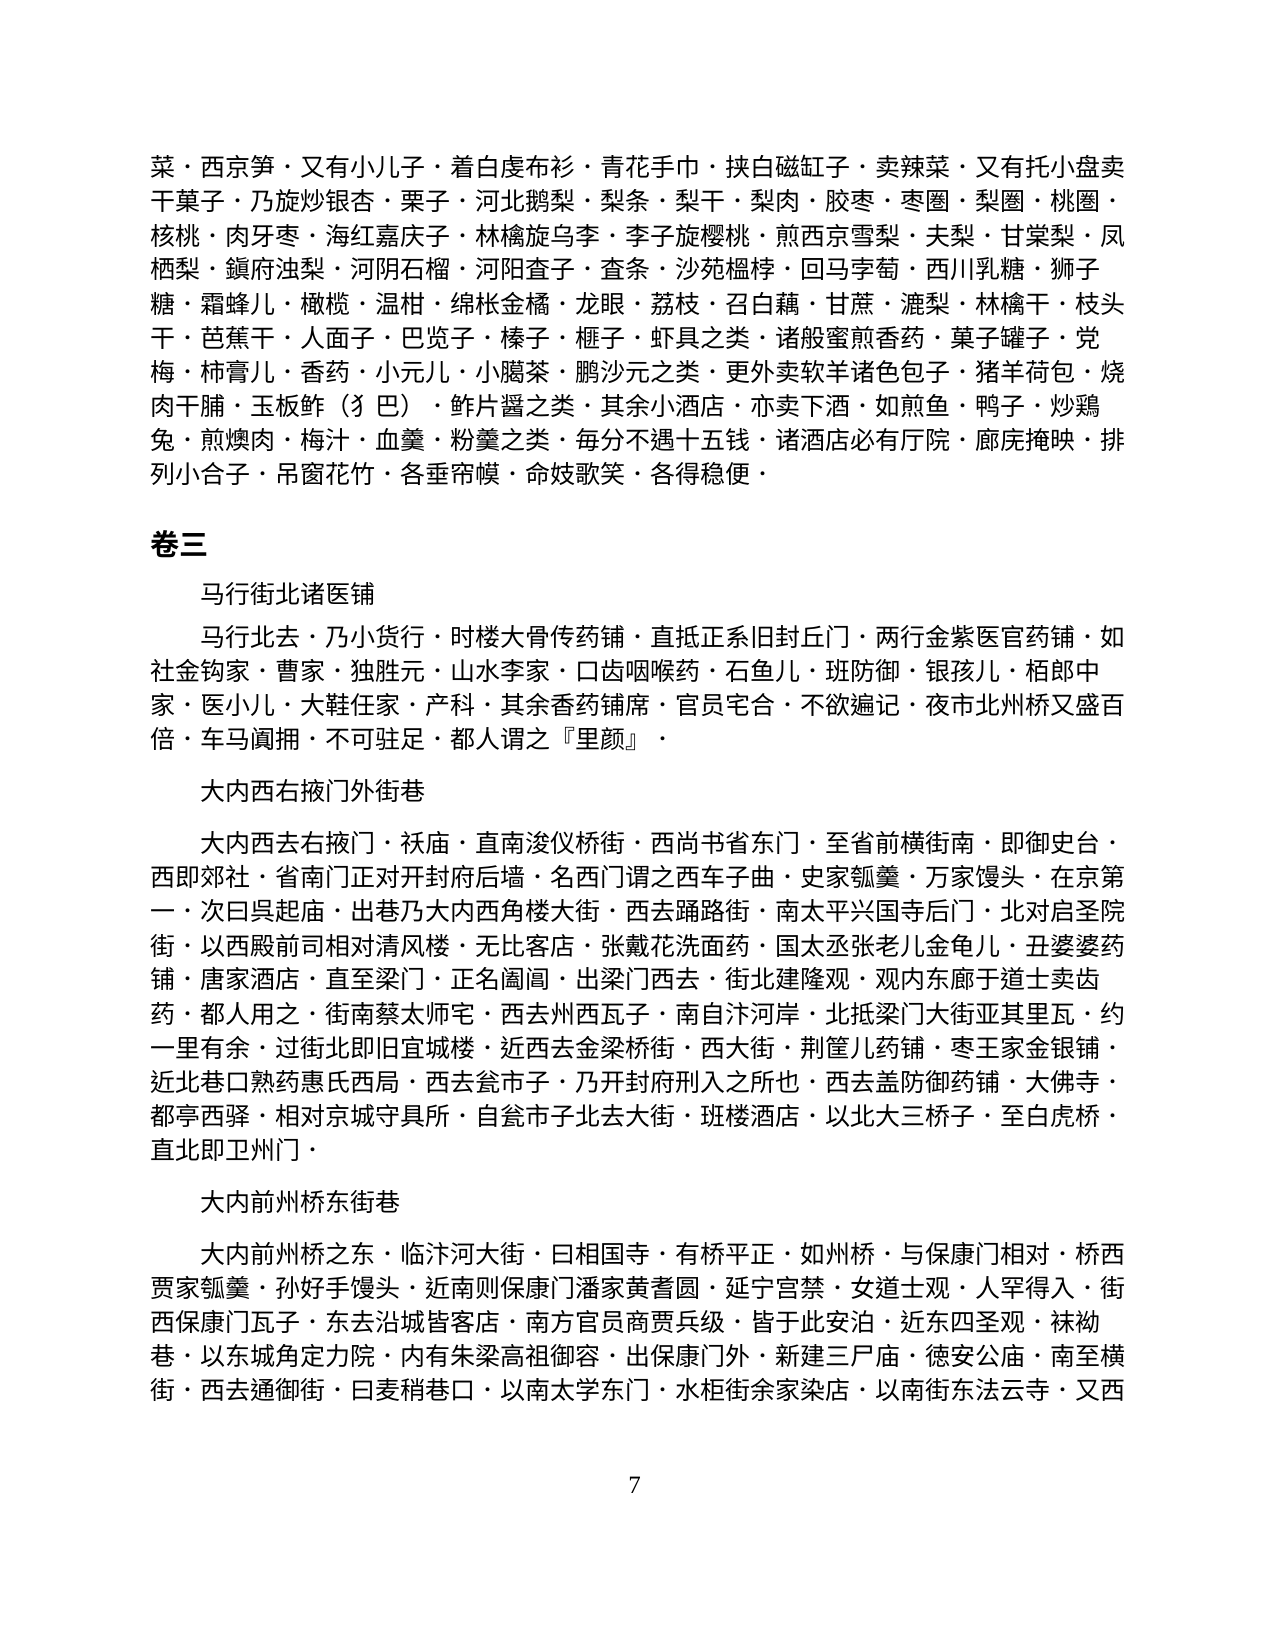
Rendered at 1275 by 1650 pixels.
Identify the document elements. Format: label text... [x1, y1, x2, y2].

text 马行北去．乃小货行．时楼大骨传药铺．直抵正系旧封丘门．两行金紫医官药铺．如社金钩家．曹家．独胜元．山水李家．口齿咽喉药．石鱼儿．班防御．银孩儿．栢郎中家．医小儿．大鞋任家．产科．其余香药铺席．官员宅合．不欲遍记．夜市北州桥又盛百倍．车马阗拥．不可驻足．都人谓之『里颜』． [150, 620, 1125, 756]
text 马行街北诸医铺 [150, 577, 1125, 611]
text 大内前州桥东街巷 [150, 1184, 1125, 1218]
text 菜．西京笋．又有小儿子．着白虔布衫．青花手巾．挟白磁缸子．卖辣菜．又有托小盘卖干菓子．乃旋炒银杏．栗子．河北鹅梨．梨条．梨干．梨肉．胶枣．枣圏．梨圏．桃圏．核桃．肉牙枣．海红嘉庆子．林檎旋乌李．李子旋樱桃．煎西京雪梨．夫梨．甘棠梨．凤栖梨．鎭府浊梨．河阴石榴．河阳査子．査条．沙苑榲桲．回马孛萄．西川乳糖．狮子糖．霜蜂儿．橄榄．温柑．绵枨金橘．龙眼．荔枝．召白藕．甘蔗．漉梨．林檎干．枝头干．芭蕉干．人面子．巴览子．榛子．榧子．虾具之类．诸般蜜煎香药．菓子罐子．党梅．柿膏儿．香药．小元儿．小臈茶．鹏沙元之类．更外卖软羊诸色包子．猪羊荷包．烧肉干脯．玉板鲊（犭巴）．鲊片醤之类．其余小酒店．亦卖下酒．如煎鱼．鸭子．炒鶏兔．煎燠肉．梅汁．血羹．粉羹之类．毎分不遇十五钱．诸酒店必有厅院．廊庑掩映．排列小合子．吊窗花竹．各垂帘幙．命妓歌笑．各得稳便． [150, 150, 1125, 491]
text 大内西右掖门外街巷 [150, 774, 1125, 808]
subtitle 卷三 [150, 524, 1125, 564]
text 大内前州桥之东．临汴河大街．曰相国寺．有桥平正．如州桥．与保康门相对．桥西贾家瓠羹．孙好手馒头．近南则保康门潘家黄耆圆．延宁宫禁．女道士观．人罕得入．街西保康门瓦子．东去沿城皆客店．南方官员商贾兵级．皆于此安泊．近东四圣观．袜袎巷．以东城角定力院．内有朱梁高祖御容．出保康门外．新建三尸庙．徳安公庙．南至横街．西去通御街．曰麦稍巷口．以南太学东门．水柜街余家染店．以南街东法云寺．又西 [150, 1236, 1125, 1407]
text 大内西去右掖门．祅庙．直南浚仪桥街．西尚书省东门．至省前横街南．即御史台．西即郊社．省南门正对开封府后墙．名西门谓之西车子曲．史家瓠羹．万家馒头．在京第一．次曰呉起庙．出巷乃大内西角楼大街．西去踊路街．南太平兴国寺后门．北对启圣院街．以西殿前司相对清风楼．无比客店．张戴花洗面药．国太丞张老儿金龟儿．丑婆婆药铺．唐家酒店．直至梁门．正名阖阊．出梁门西去．街北建隆观．观内东廊于道士卖齿药．都人用之．街南蔡太师宅．西去州西瓦子．南自汴河岸．北抵梁门大街亚其里瓦．约一里有余．过街北即旧宜城楼．近西去金梁桥街．西大街．荆筐儿药铺．枣王家金银铺．近北巷口熟药惠氏西局．西去瓮市子．乃开封府刑入之所也．西去盖防御药铺．大佛寺．都亭西驿．相对京城守具所．自瓮市子北去大街．班楼酒店．以北大三桥子．至白虎桥．直北即卫州门． [150, 826, 1125, 1167]
